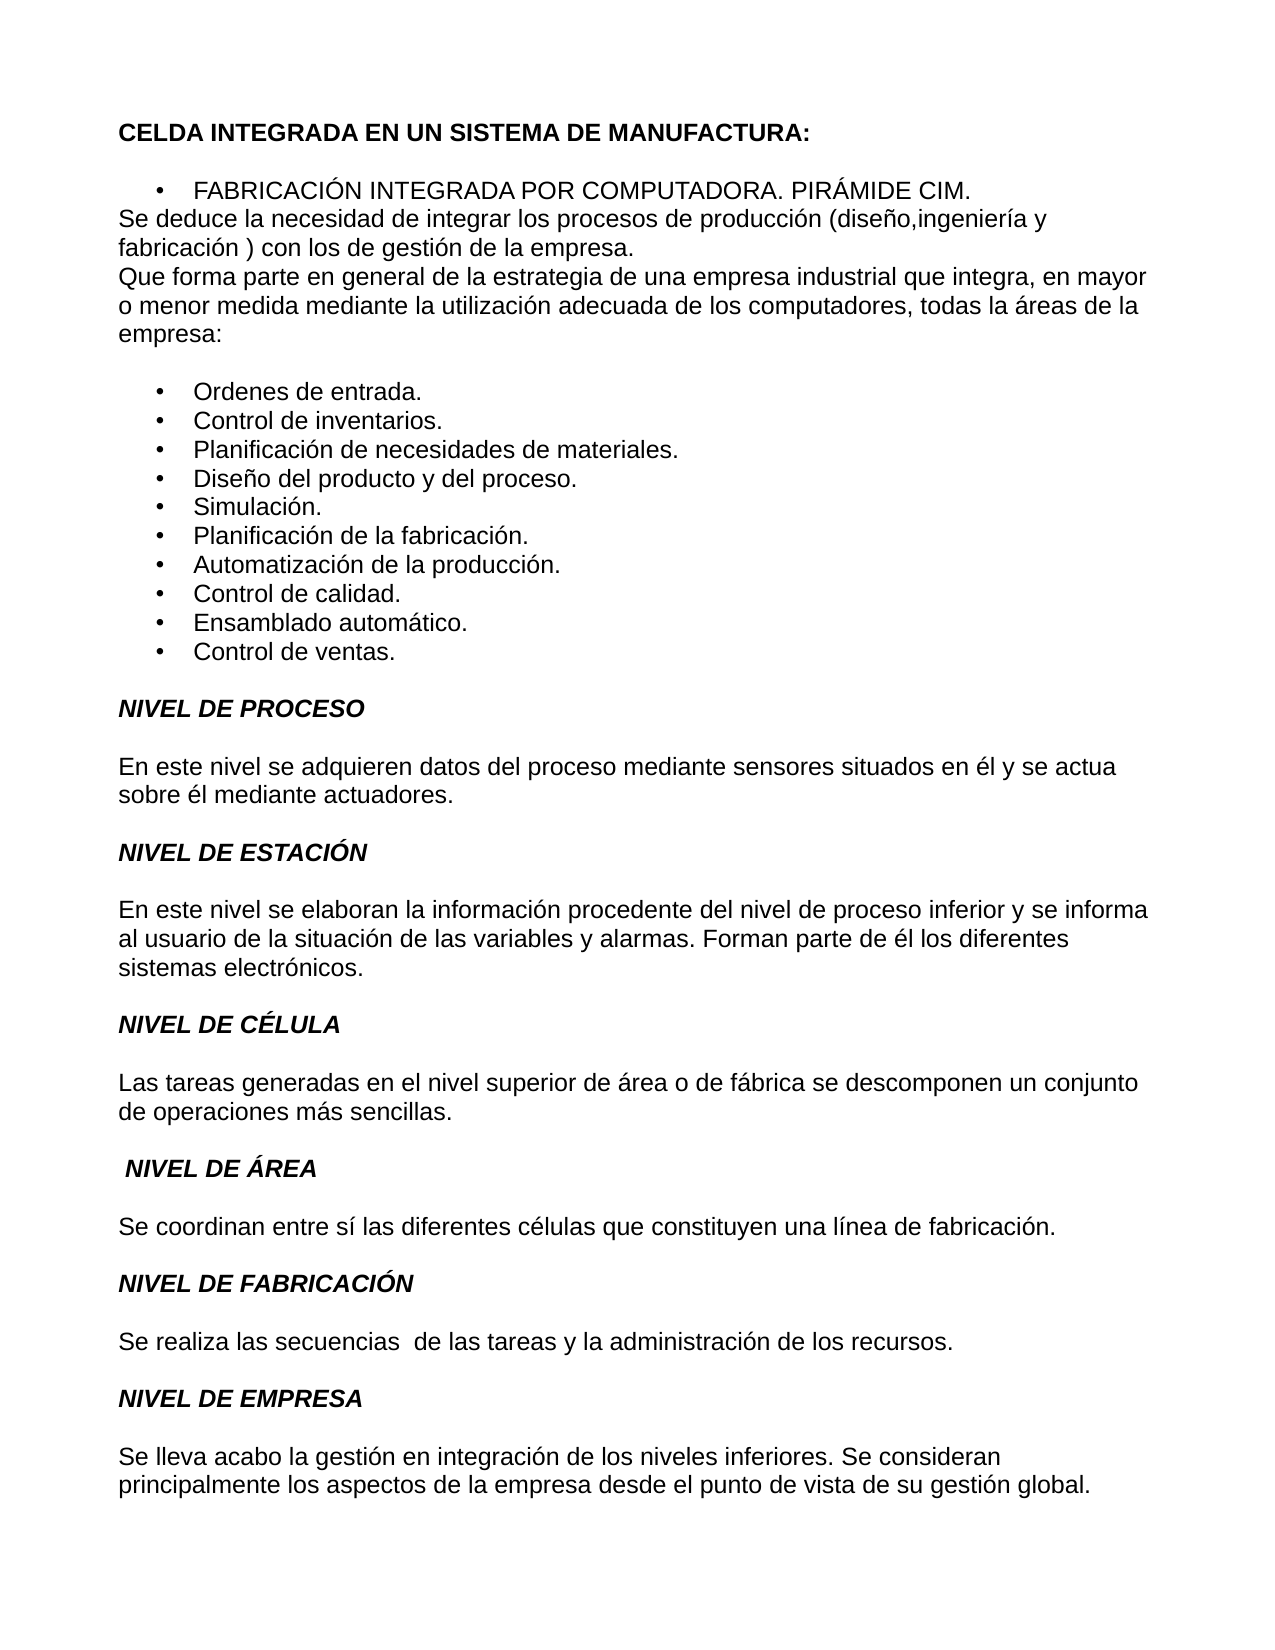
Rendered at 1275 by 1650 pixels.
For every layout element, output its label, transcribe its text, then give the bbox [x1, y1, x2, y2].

list FABRICACIÓN INTEGRADA POR COMPUTADORA. PIRÁMIDE CIM. [156, 176, 1157, 204]
text Las tareas generadas en el nivel superior de área o de fábrica se descomponen un conjunto de operaciones más sencillas. [118, 1068, 1157, 1126]
text Se coordinan entre sí las diferentes células que constituyen una línea de fabricación. [118, 1212, 1157, 1241]
text NIVEL DE PROCESO [118, 694, 1157, 723]
text NIVEL DE ESTACIÓN [118, 838, 1157, 867]
text CELDA INTEGRADA EN UN SISTEMA DE MANUFACTURA: [118, 118, 1157, 147]
list Planificación de necesidades de materiales. [156, 435, 1157, 463]
text En este nivel se elaboran la información procedente del nivel de proceso inferior y se informa al usuario de la situación de las variables y alarmas. Forman parte de él los diferentes sistemas electrónicos. [118, 896, 1157, 982]
list Ensamblado automático. [156, 608, 1157, 637]
list Control de inventarios. [156, 406, 1157, 435]
list Simulación. [156, 492, 1157, 521]
list Control de calidad. [156, 579, 1157, 608]
list Planificación de la fabricación. [156, 521, 1157, 550]
text NIVEL DE EMPRESA [118, 1384, 1157, 1413]
list Control de ventas. [156, 637, 1157, 666]
text Se deduce la necesidad de integrar los procesos de producción (diseño,ingeniería y fabricación ) con los de gestión de la empresa. [118, 204, 1157, 262]
list Ordenes de entrada. [156, 377, 1157, 406]
text Se realiza las secuencias de las tareas y la administración de los recursos. [118, 1327, 1157, 1356]
text Que forma parte en general de la estrategia de una empresa industrial que integra, en mayor o menor medida mediante la utilización adecuada de los computadores, todas la áreas de la empresa: [118, 262, 1157, 348]
text NIVEL DE ÁREA [118, 1154, 1157, 1183]
text NIVEL DE FABRICACIÓN [118, 1269, 1157, 1298]
text NIVEL DE CÉLULA [118, 1011, 1157, 1039]
list Diseño del producto y del proceso. [156, 463, 1157, 492]
list Automatización de la producción. [156, 550, 1157, 579]
text En este nivel se adquieren datos del proceso mediante sensores situados en él y se actua sobre él mediante actuadores. [118, 752, 1157, 809]
text Se lleva acabo la gestión en integración de los niveles inferiores. Se consideran principalmente los aspectos de la empresa desde el punto de vista de su gestión global. [118, 1442, 1157, 1499]
